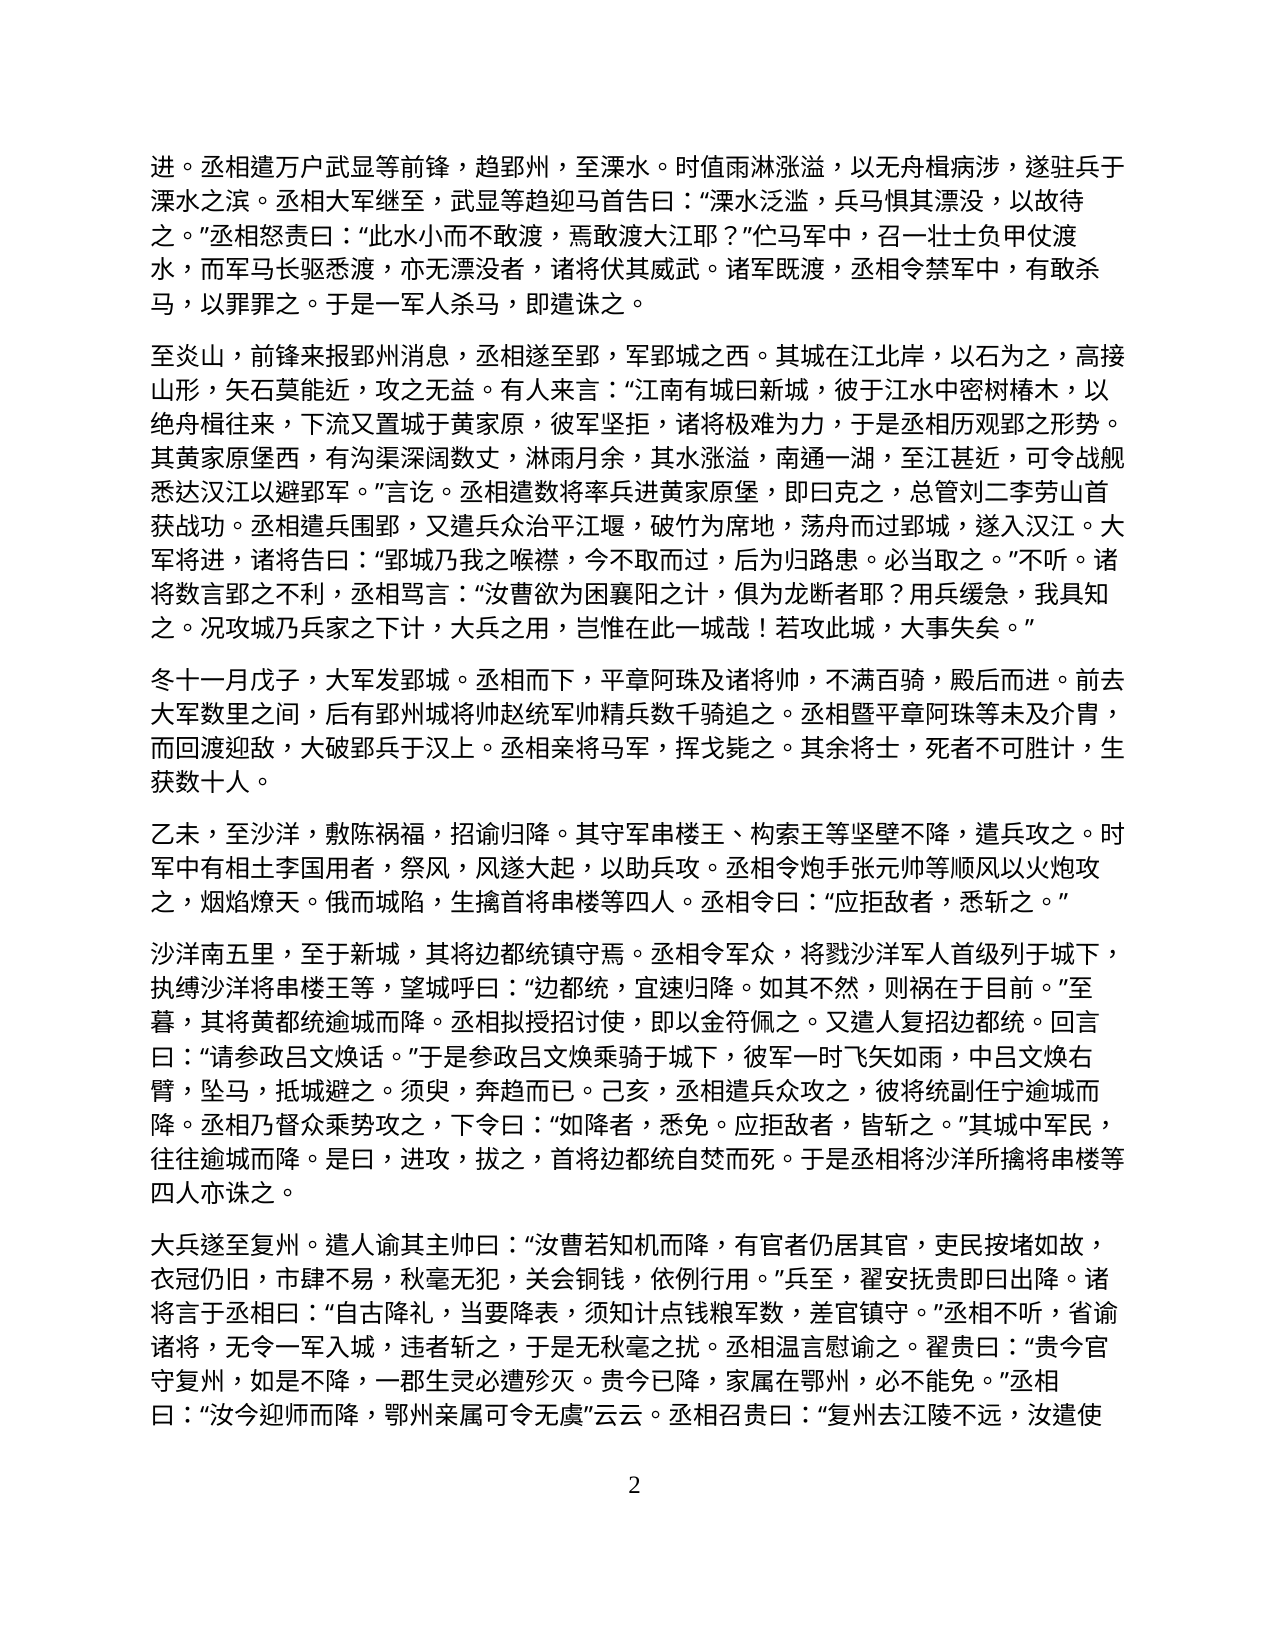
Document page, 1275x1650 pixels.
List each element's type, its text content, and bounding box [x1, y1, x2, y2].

text 大兵遂至复州。遣人谕其主帅曰：“汝曹若知机而降，有官者仍居其官，吏民按堵如故，衣冠仍旧，市肆不易，秋毫无犯，关会铜钱，依例行用。”兵至，翟安抚贵即曰出降。诸将言于丞相曰：“自古降礼，当要降表，须知计点钱粮军数，差官镇守。”丞相不听，省谕诸将，无令一军入城，违者斩之，于是无秋毫之扰。丞相温言慰谕之。翟贵曰：“贵今官守复州，如是不降，一郡生灵必遭殄灭。贵今已降，家属在鄂州，必不能免。”丞相曰：“汝今迎师而降，鄂州亲属可令无虞”云云。丞相召贵曰：“复州去江陵不远，汝遣使 [150, 1227, 1125, 1432]
text 沙洋南五里，至于新城，其将边都统镇守焉。丞相令军众，将戮沙洋军人首级列于城下，执缚沙洋将串楼王等，望城呼曰：“边都统，宜速归降。如其不然，则祸在于目前。”至暮，其将黄都统逾城而降。丞相拟授招讨使，即以金符佩之。又遣人复招边都统。回言曰：“请参政吕文焕话。”于是参政吕文焕乘骑于城下，彼军一时飞矢如雨，中吕文焕右臂，坠马，抵城避之。须臾，奔趋而已。己亥，丞相遣兵众攻之，彼将统副任宁逾城而降。丞相乃督众乘势攻之，下令曰：“如降者，悉免。应拒敌者，皆斩之。”其城中军民，往往逾城而降。是曰，进攻，拔之，首将边都统自焚而死。于是丞相将沙洋所擒将串楼等四人亦诛之。 [150, 937, 1125, 1209]
text 乙未，至沙洋，敷陈祸福，招谕归降。其守军串楼王、构索王等坚壁不降，遣兵攻之。时军中有相土李国用者，祭风，风遂大起，以助兵攻。丞相令炮手张元帅等顺风以火炮攻之，烟焰燎天。俄而城陷，生擒首将串楼等四人。丞相令曰：“应拒敌者，悉斩之。” [150, 817, 1125, 919]
text 至炎山，前锋来报郢州消息，丞相遂至郢，军郢城之西。其城在江北岸，以石为之，高接山形，矢石莫能近，攻之无益。有人来言：“江南有城曰新城，彼于江水中密树椿木，以绝舟楫往来，下流又置城于黄家原，彼军坚拒，诸将极难为力，于是丞相历观郢之形势。其黄家原堡西，有沟渠深阔数丈，淋雨月余，其水涨溢，南通一湖，至江甚近，可令战舰悉达汉江以避郢军。”言讫。丞相遣数将率兵进黄家原堡，即曰克之，总管刘二李劳山首获战功。丞相遣兵围郢，又遣兵众治平江堰，破竹为席地，荡舟而过郢城，遂入汉江。大军将进，诸将告曰：“郢城乃我之喉襟，今不取而过，后为归路患。必当取之。”不听。诸将数言郢之不利，丞相骂言：“汝曹欲为困襄阳之计，俱为龙断者耶？用兵缓急，我具知之。况攻城乃兵家之下计，大兵之用，岂惟在此一城哉！若攻此城，大事失矣。” [150, 338, 1125, 645]
text 冬十一月戊子，大军发郢城。丞相而下，平章阿珠及诸将帅，不满百骑，殿后而进。前去大军数里之间，后有郢州城将帅赵统军帅精兵数千骑追之。丞相暨平章阿珠等未及介胄，而回渡迎敌，大破郢兵于汉上。丞相亲将马军，挥戈毙之。其余将士，死者不可胜计，生获数十人。 [150, 663, 1125, 799]
text 进。丞相遣万户武显等前锋，趋郢州，至溧水。时值雨淋涨溢，以无舟楫病涉，遂驻兵于溧水之滨。丞相大军继至，武显等趋迎马首告曰：“溧水泛滥，兵马惧其漂没，以故待之。”丞相怒责曰：“此水小而不敢渡，焉敢渡大江耶？”伫马军中，召一壮士负甲仗渡水，而军马长驱悉渡，亦无漂没者，诸将伏其威武。诸军既渡，丞相令禁军中，有敢杀马，以罪罪之。于是一军人杀马，即遣诛之。 [150, 150, 1125, 320]
